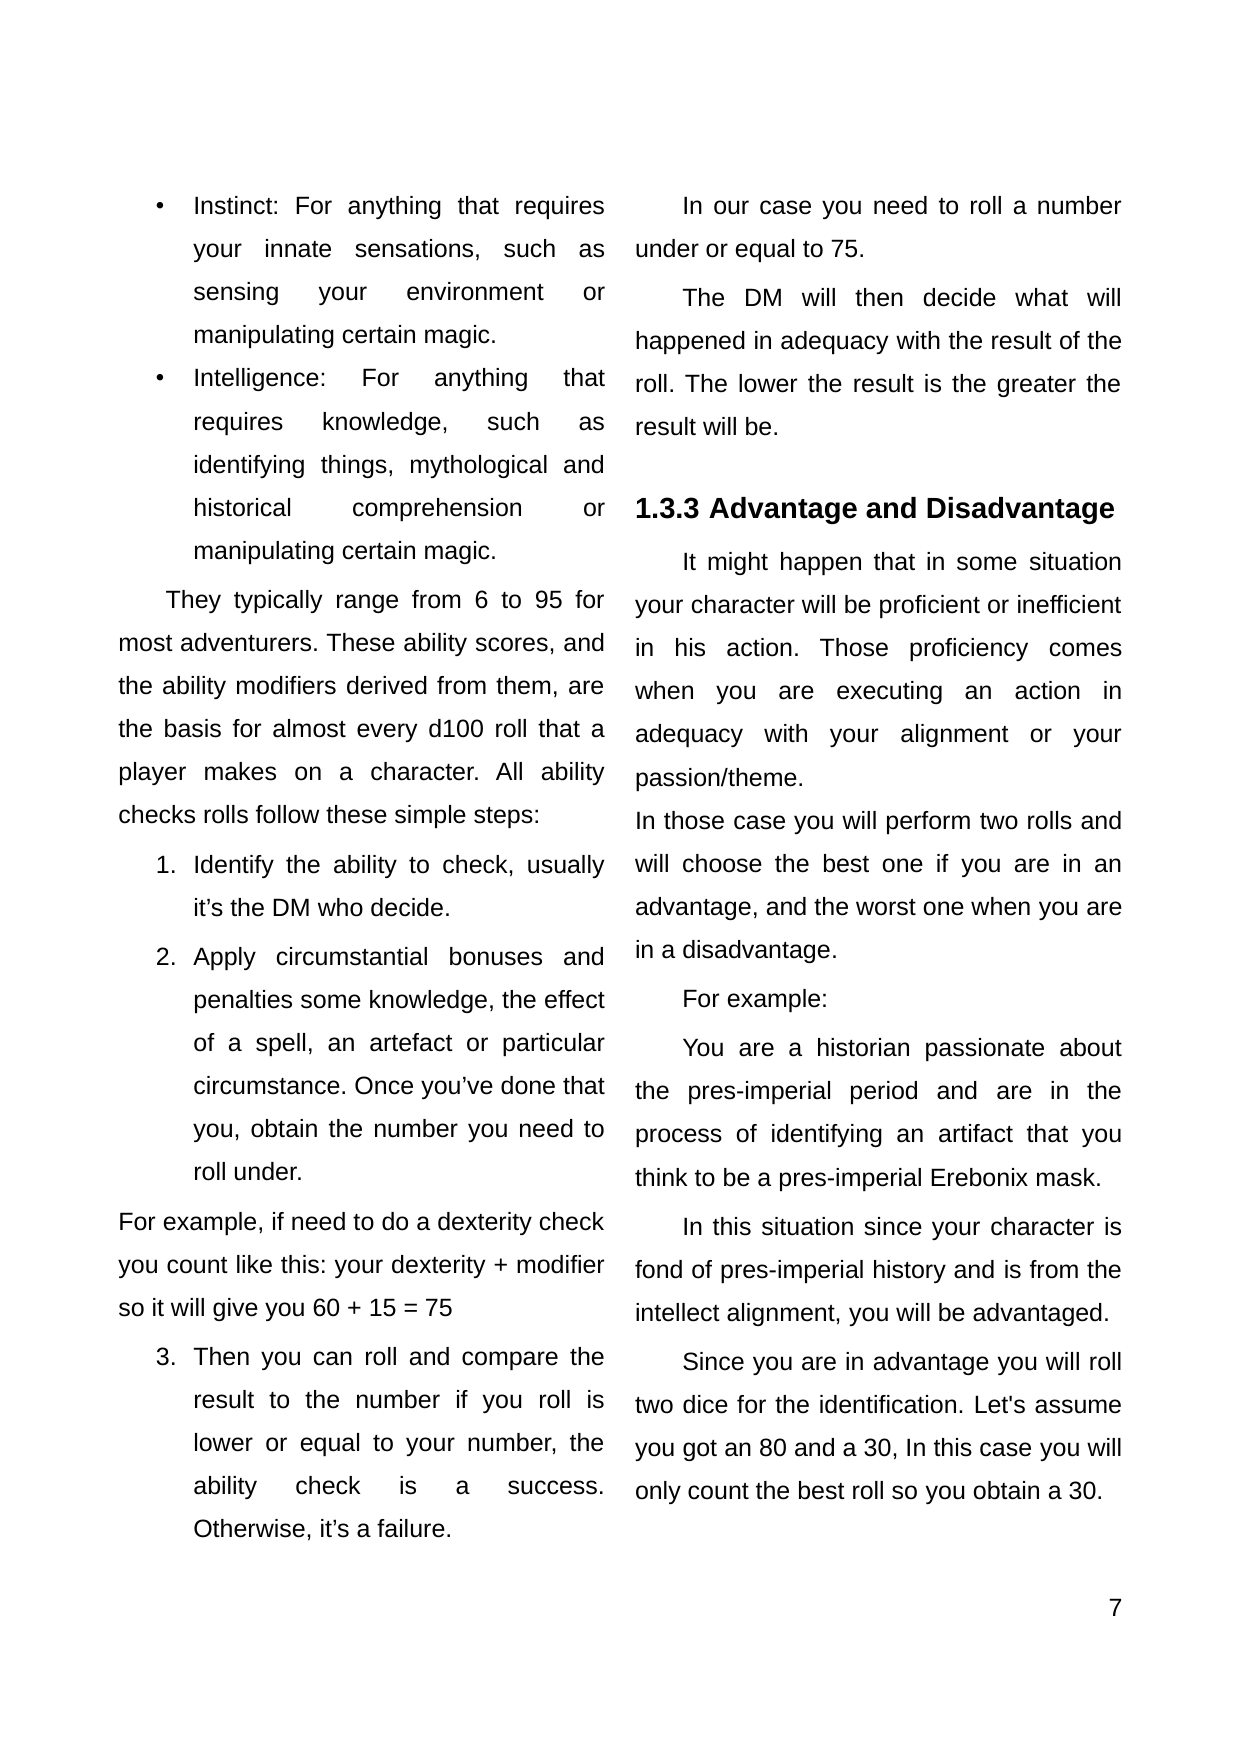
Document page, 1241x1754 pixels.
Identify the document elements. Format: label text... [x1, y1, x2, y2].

list For example, if need to do a dexterity check you count like this: your dexterity + modifier so it will give you 60 + 15 = 75 [118, 1206, 605, 1321]
text It might happen that in some situation your character will be proficient or inefficient in his action. Those proficiency comes when you are executing an action in adequacy with your alignment or your passion/theme. In those case you will perform two rolls and will choose the best one if you are in an advantage, and the worst one when you are in a disadvantage. [635, 547, 1122, 964]
subtitle Advantage and Disadvantage [635, 491, 1122, 524]
list Identify the ability to check, usually it’s the DM who decide. [156, 849, 605, 921]
text For example: [635, 984, 1122, 1013]
text You are a historian passionate about the pres-imperial period and are in the process of identifying an artifact that you think to be a pres-imperial Erebonix mask. [635, 1033, 1122, 1191]
text In our case you need to roll a number under or equal to 75. [635, 191, 1122, 262]
text The DM will then decide what will happened in adequacy with the result of the roll. The lower the result is the greater the result will be. [635, 283, 1122, 441]
text Since you are in advantage you will roll two dice for the identification. Let's assume you got an 80 and a 30, In this case you will only count the best roll so you obtain a 30. [635, 1347, 1122, 1505]
text In this situation since your character is fond of pres-imperial history and is from the intellect alignment, you will be advantaged. [635, 1212, 1122, 1327]
list Instinct: For anything that requires your innate sensations, such as sensing your environment or manipulating certain magic. [156, 191, 605, 349]
list Then you can roll and compare the result to the number if you roll is lower or equal to your number, the ability check is a success. Otherwise, it’s a failure. [156, 1342, 605, 1543]
list Apply circumstantial bonuses and penalties some knowledge, the effect of a spell, an artefact or particular circumstance. Once you’ve done that you, obtain the number you need to roll under. [156, 942, 605, 1186]
list Intelligence: For anything that requires knowledge, such as identifying things, mythological and historical comprehension or manipulating certain magic. [156, 363, 605, 564]
text They typically range from 6 to 95 for most adventurers. These ability scores, and the ability modifiers derived from them, are the basis for almost every d100 roll that a player makes on a character. All ability checks rolls follow these simple steps: [118, 585, 605, 829]
